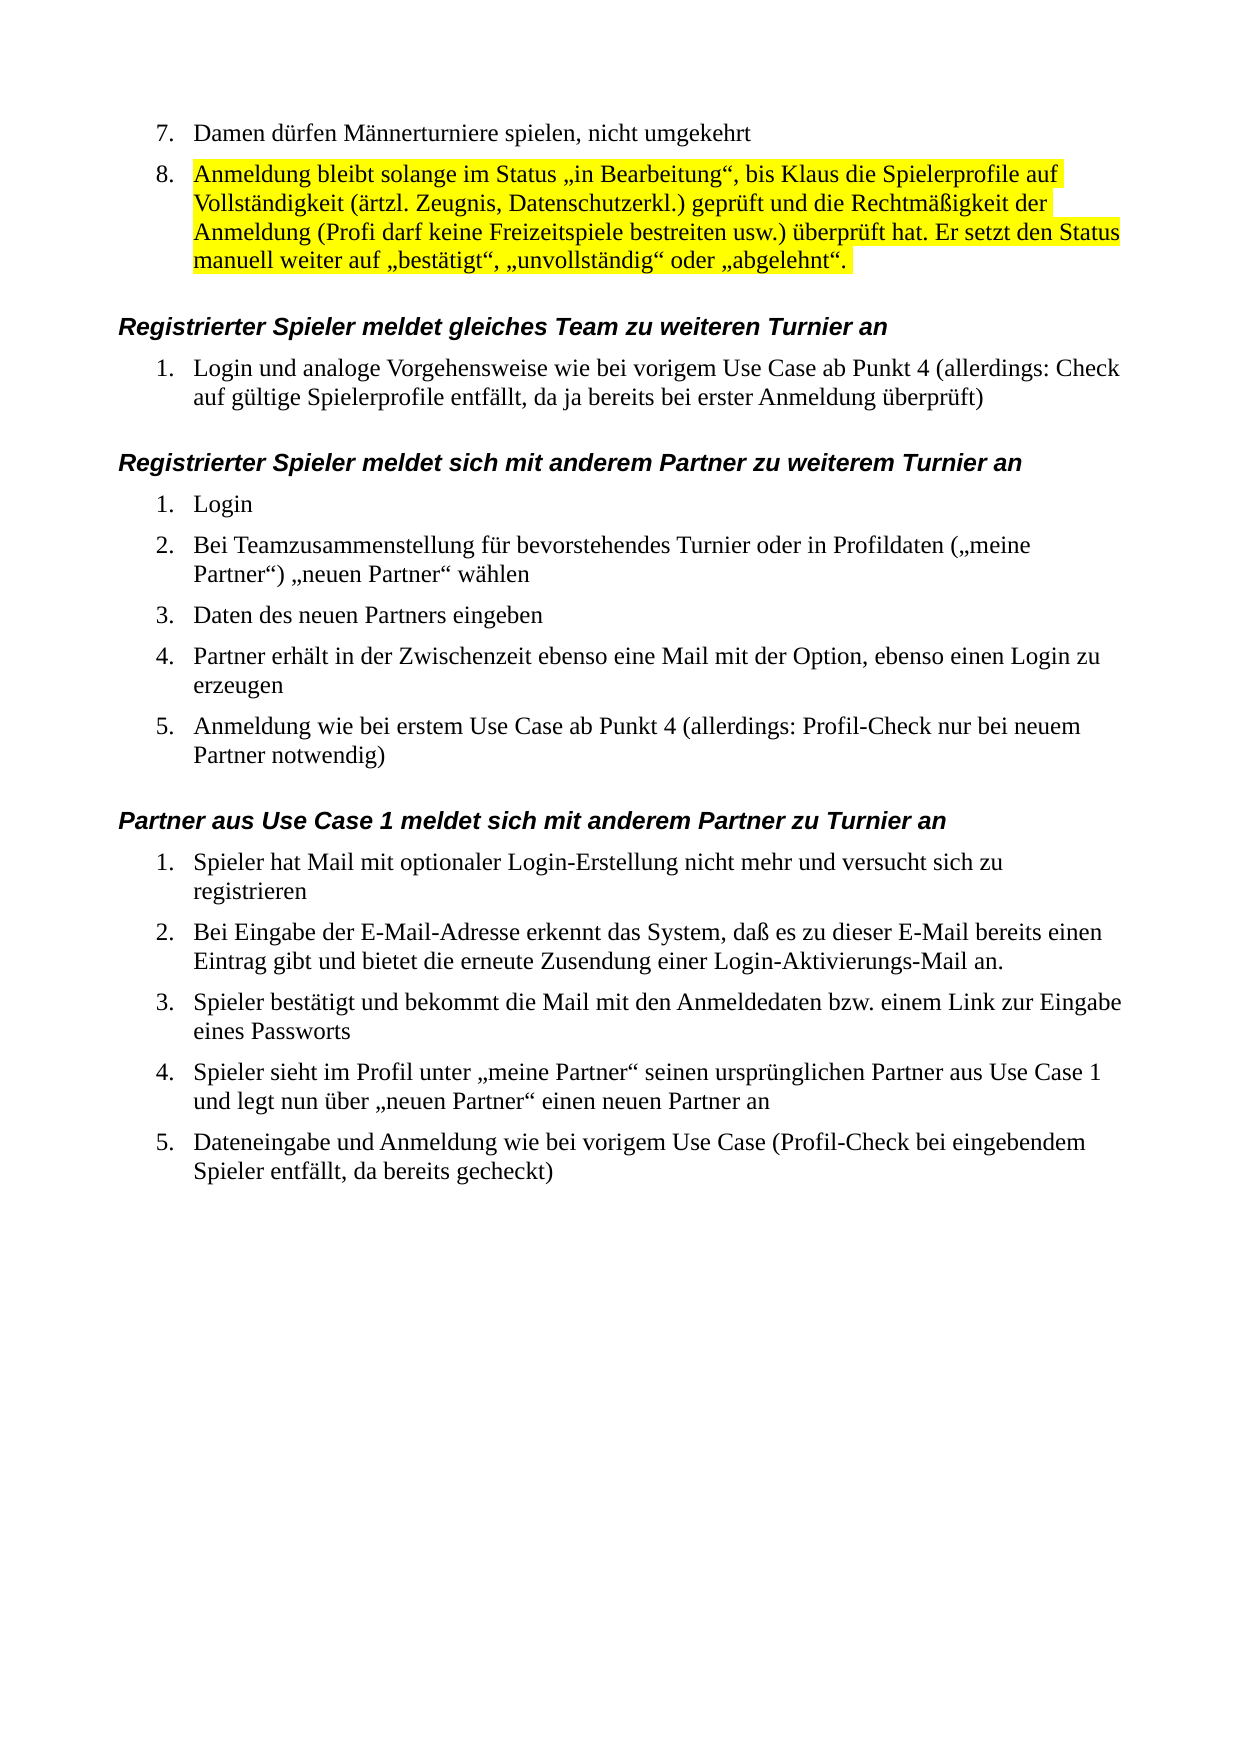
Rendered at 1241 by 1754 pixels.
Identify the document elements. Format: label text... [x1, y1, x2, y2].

subtitle Registrierter Spieler meldet sich mit anderem Partner zu weiterem Turnier an [118, 448, 1122, 476]
list Partner erhält in der Zwischenzeit ebenso eine Mail mit der Option, ebenso einen Login zu erzeugen [156, 641, 1122, 699]
list Spieler bestätigt und bekommt die Mail mit den Anmeldedaten bzw. einem Link zur Eingabe eines Passworts [156, 987, 1122, 1045]
subtitle Partner aus Use Case 1 meldet sich mit anderem Partner zu Turnier an [118, 806, 1122, 835]
list Login und analoge Vorgehensweise wie bei vorigem Use Case ab Punkt 4 (allerdings: Check auf gültige Spielerprofile entfällt, da ja bereits bei erster Anmeldung überprüft) [156, 353, 1122, 410]
list Damen dürfen Männerturniere spielen, nicht umgekehrt [156, 118, 1122, 147]
list Anmeldung wie bei erstem Use Case ab Punkt 4 (allerdings: Profil-Check nur bei neuem Partner notwendig) [156, 711, 1122, 769]
list Daten des neuen Partners eingeben [156, 600, 1122, 629]
list Spieler hat Mail mit optionaler Login-Erstellung nicht mehr und versucht sich zu registrieren [156, 847, 1122, 905]
list Anmeldung bleibt solange im Status „in Bearbeitung“, bis Klaus die Spielerprofile auf Vollständigkeit (ärtzl. Zeugnis, Datenschutzerkl.) geprüft und die Rechtmäßigkeit der Anmeldung (Profi darf keine Freizeitspiele bestreiten usw.) überprüft hat. Er setzt den Status manuell weiter auf „bestätigt“, „unvollständig“ oder „abgelehnt“. [156, 159, 1122, 274]
list Bei Eingabe der E-Mail-Adresse erkennt das System, daß es zu dieser E-Mail bereits einen Eintrag gibt und bietet die erneute Zusendung einer Login-Aktivierungs-Mail an. [156, 917, 1122, 975]
list Login [156, 489, 1122, 518]
list Dateneingabe und Anmeldung wie bei vorigem Use Case (Profil-Check bei eingebendem Spieler entfällt, da bereits gecheckt) [156, 1127, 1122, 1185]
list Bei Teamzusammenstellung für bevorstehendes Turnier oder in Profildaten („meine Partner“) „neuen Partner“ wählen [156, 530, 1122, 588]
subtitle Registrierter Spieler meldet gleiches Team zu weiteren Turnier an [118, 312, 1122, 340]
list Spieler sieht im Profil unter „meine Partner“ seinen ursprünglichen Partner aus Use Case 1 und legt nun über „neuen Partner“ einen neuen Partner an [156, 1057, 1122, 1115]
